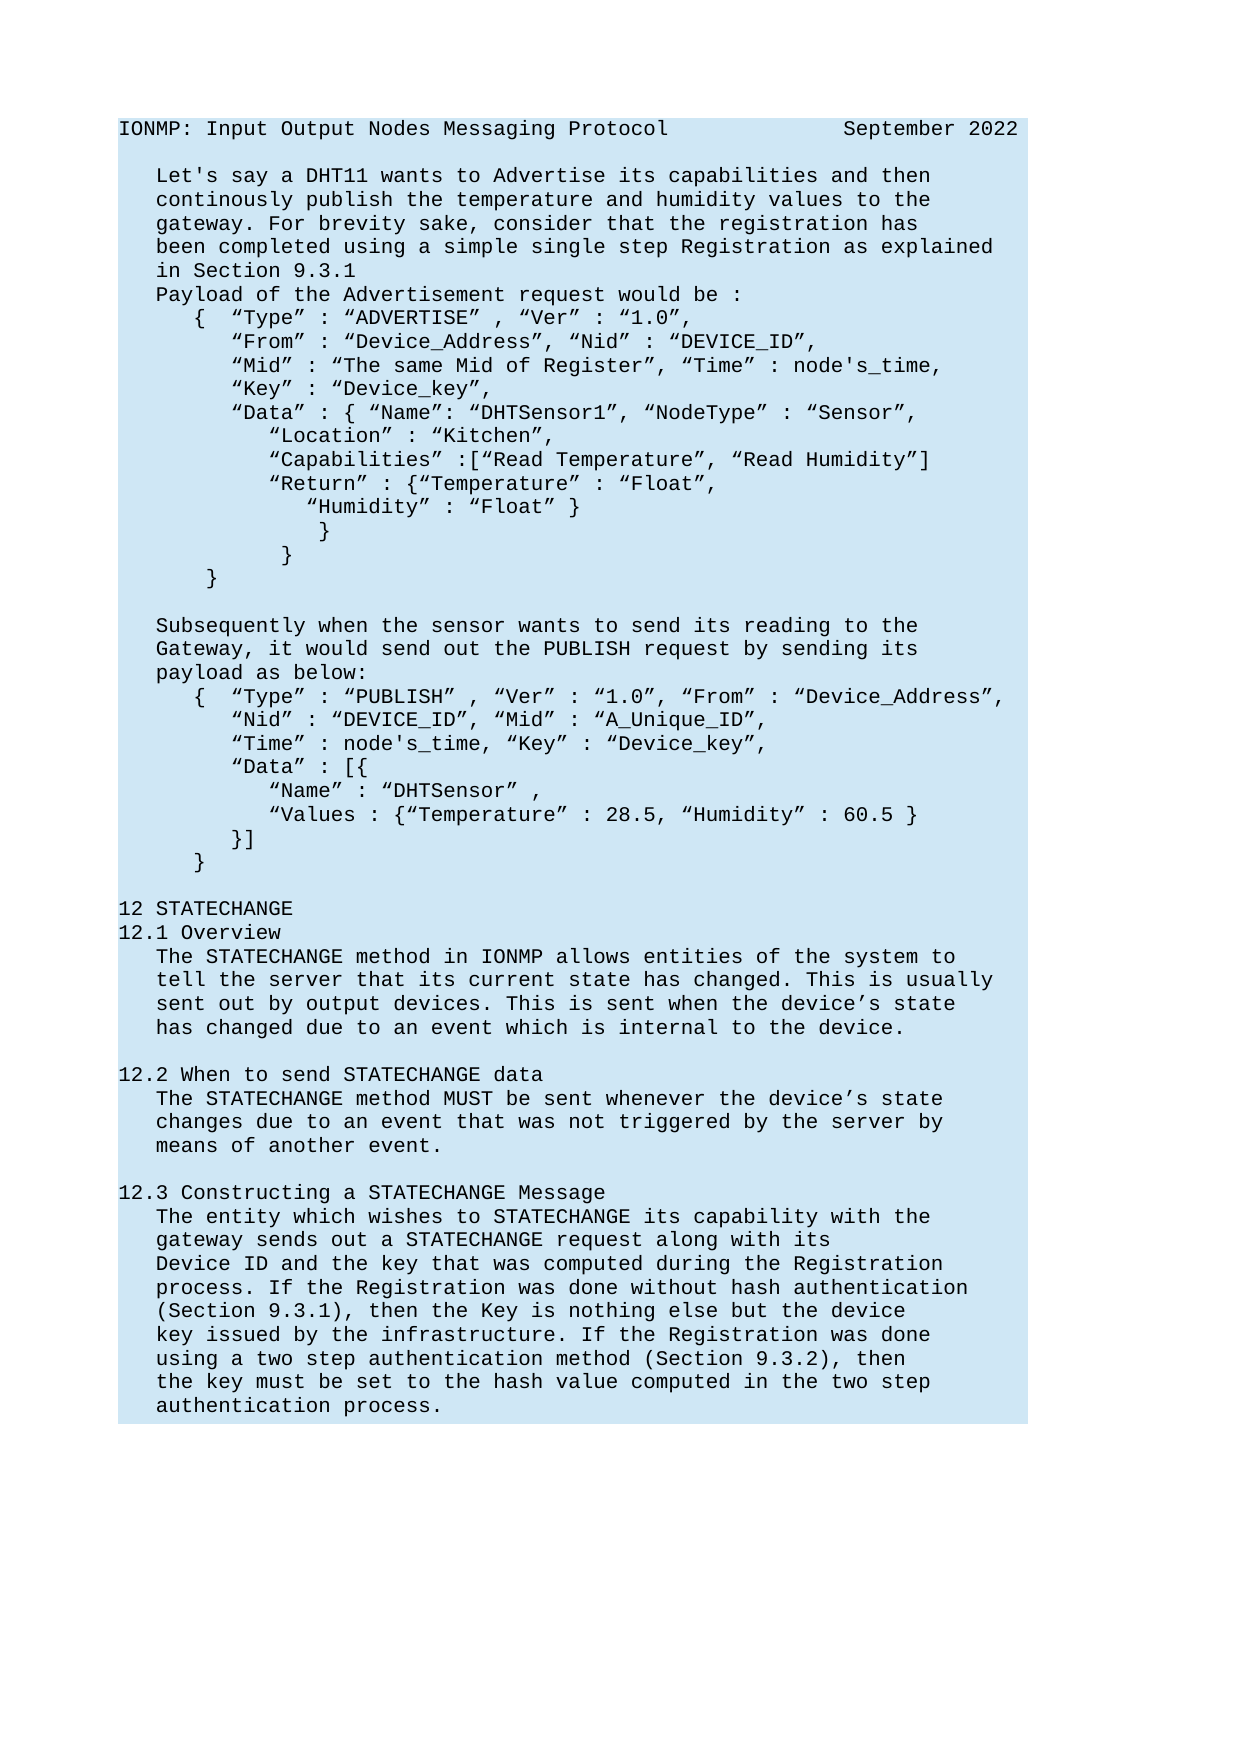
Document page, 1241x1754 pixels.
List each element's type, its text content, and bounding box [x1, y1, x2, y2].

text The STATECHANGE method MUST be sent whenever the device’s state changes due to an event that was not triggered by the server by means of another event. [118, 1088, 1028, 1158]
text Subsequently when the sensor wants to send its reading to the Gateway, it would send out the PUBLISH request by sending its payload as below: [118, 615, 1028, 686]
text “Return” : {“Temperature” : “Float”, [118, 473, 1028, 496]
text }] [118, 827, 1028, 851]
text 12.2 When to send STATECHANGE data [118, 1064, 1028, 1088]
text Payload of the Advertisement request would be : [118, 284, 1028, 307]
text 12.3 Constructing a STATECHANGE Message [118, 1182, 1028, 1206]
text { “Type” : “PUBLISH” , “Ver” : “1.0”, “From” : “Device_Address”, “Nid” : “DEVICE_ID”, “Mid” : “A_Unique_ID”, [118, 686, 1028, 733]
text in Section 9.3.1 [118, 260, 1028, 284]
text IONMP: Input Output Nodes Messaging Protocol September 2022 [118, 118, 1028, 142]
text { “Type” : “ADVERTISE” , “Ver” : “1.0”, “From” : “Device_Address”, “Nid” : “DEVICE_ID”, “Mid” : “The same Mid of Register”, “Time” : node's_time, “Key” : “Device_key”, “Data” : { “Name”: “DHTSensor1”, “NodeType” : “Sensor”, “Location” : “Kitchen”, [118, 307, 1028, 449]
text Device ID and the key that was computed during the Registration process. If the Registration was done without hash authentication [118, 1253, 1028, 1300]
text “Capabilities” :[“Read Temperature”, “Read Humidity”] [118, 449, 1028, 473]
text 12 STATECHANGE [118, 898, 1028, 922]
text “Humidity” : “Float” } [118, 496, 1028, 520]
text using a two step authentication method (Section 9.3.2), then [118, 1348, 1028, 1371]
text “Time” : node's_time, “Key” : “Device_key”, “Data” : [{ “Name” : “DHTSensor” , “Values : {“Temperature” : 28.5, “Humidity” : 60.5 } [118, 733, 1028, 827]
text 12.1 Overview [118, 922, 1028, 946]
text the key must be set to the hash value computed in the two step authentication process. [118, 1371, 1028, 1419]
text The entity which wishes to STATECHANGE its capability with the gateway sends out a STATECHANGE request along with its [118, 1206, 1028, 1253]
text } [118, 544, 1028, 567]
text The STATECHANGE method in IONMP allows entities of the system to tell the server that its current state has changed. This is usually sent out by output devices. This is sent when the device’s state has changed due to an event which is internal to the device. [118, 946, 1028, 1040]
text } [118, 567, 1028, 591]
text } [118, 851, 1028, 875]
text } [118, 520, 1028, 544]
text (Section 9.3.1), then the Key is nothing else but the device key issued by the infrastructure. If the Registration was done [118, 1300, 1028, 1348]
text Let's say a DHT11 wants to Advertise its capabilities and then continously publish the temperature and humidity values to the gateway. For brevity sake, consider that the registration has been completed using a simple single step Registration as explained [118, 165, 1028, 260]
